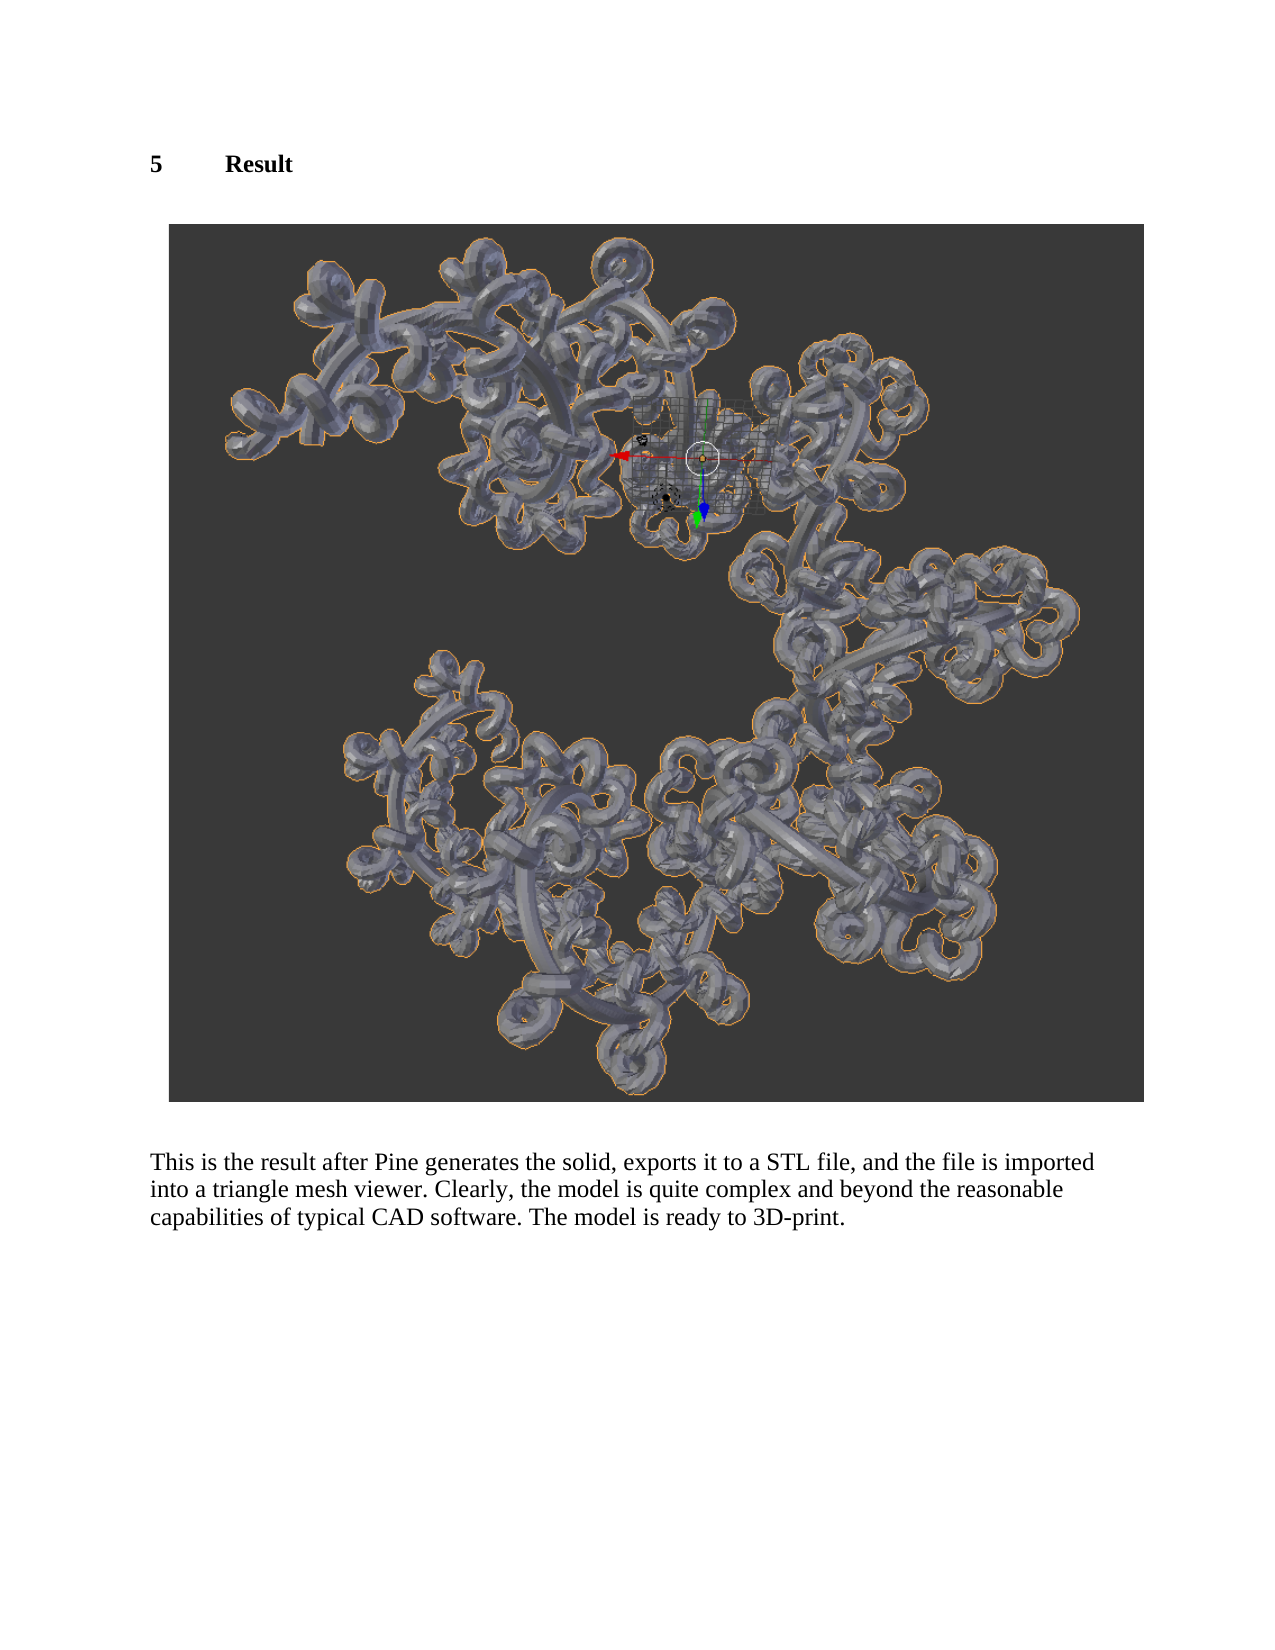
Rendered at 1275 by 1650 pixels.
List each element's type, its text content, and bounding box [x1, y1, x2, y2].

text This is the result after Pine generates the solid, exports it to a STL file, and the file is imported into a triangle mesh viewer. Clearly, the model is quite complex and beyond the reasonable capabilities of typical CAD software. The model is ready to 3D-print. [150, 1148, 1125, 1231]
text 5 Result [150, 150, 1125, 178]
picture [168, 224, 1144, 1102]
